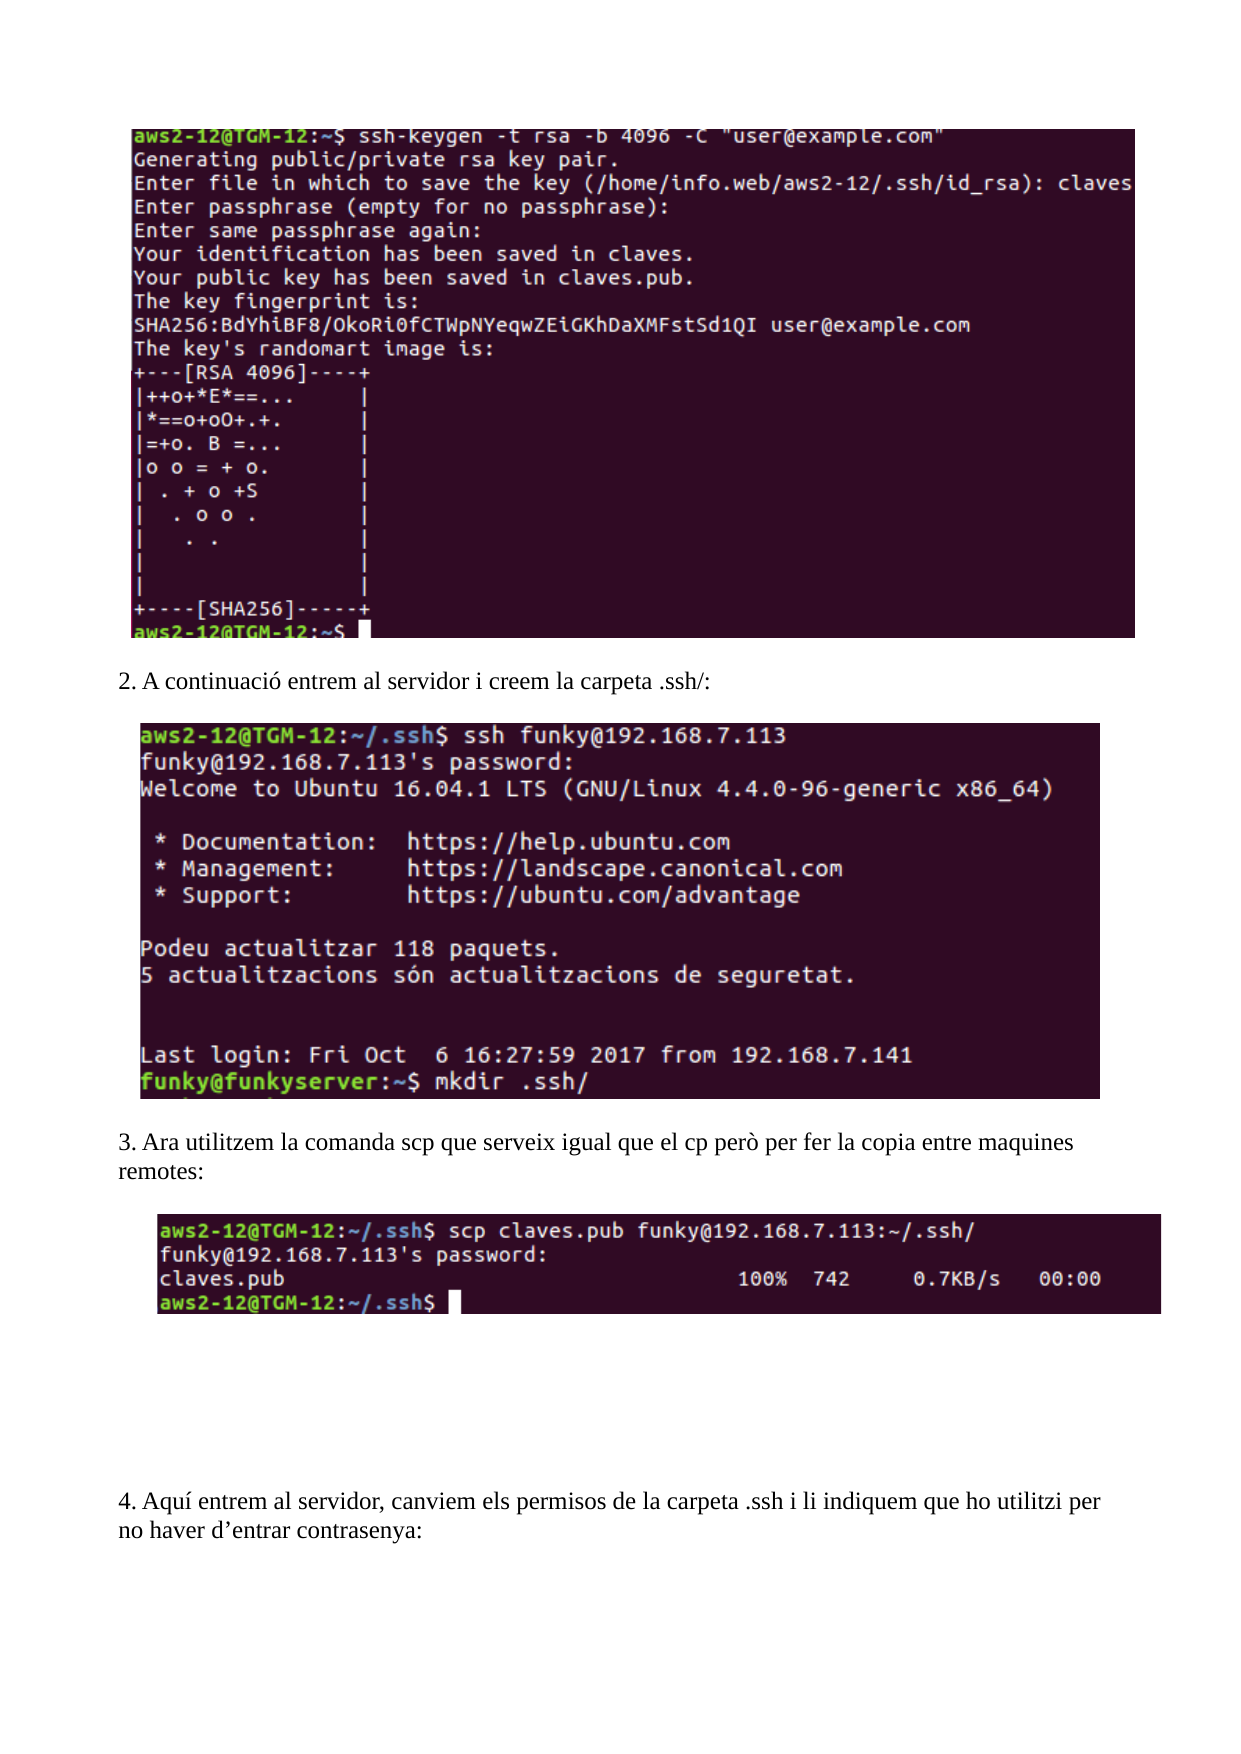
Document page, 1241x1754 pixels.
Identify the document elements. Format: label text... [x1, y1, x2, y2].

picture [131, 129, 1135, 638]
text 3. Ara utilitzem la comanda scp que serveix igual que el cp però per fer la copia entre maquines remotes: [118, 1127, 1122, 1185]
text 4. Aquí entrem al servidor, canviem els permisos de la carpeta .ssh i li indiquem que ho utilitzi per no haver d’entrar contrasenya: [118, 1486, 1122, 1543]
picture [140, 723, 1100, 1099]
text 2. A continuació entrem al servidor i creem la carpeta .ssh/: [118, 666, 1122, 695]
picture [157, 1214, 1162, 1314]
